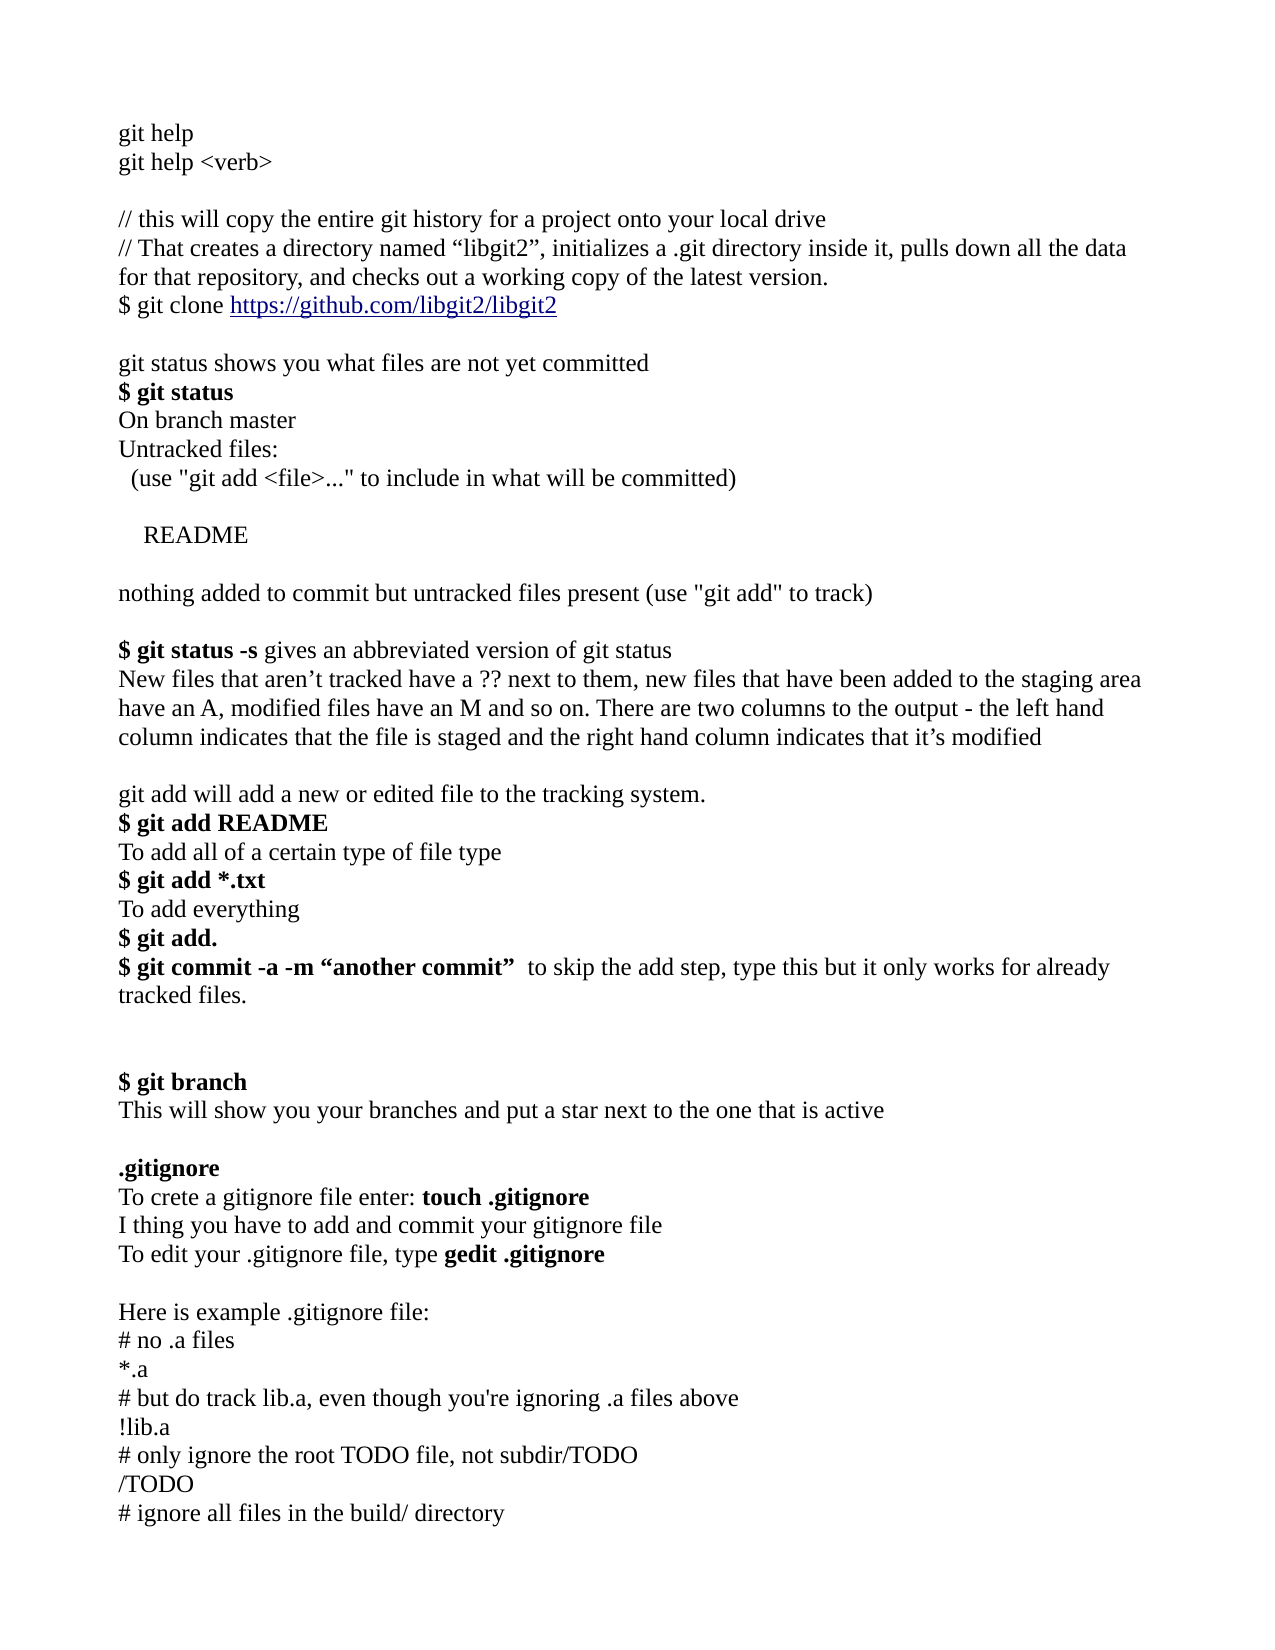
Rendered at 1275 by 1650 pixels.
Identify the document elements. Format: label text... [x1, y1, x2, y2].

text $ git status [118, 377, 1157, 406]
text git help [118, 118, 1157, 147]
text # ignore all files in the build/ directory [118, 1498, 1157, 1527]
text $ git add. [118, 923, 1157, 952]
text To crete a gitignore file enter: touch .gitignore [118, 1182, 1157, 1211]
text # no .a files [118, 1326, 1157, 1354]
text /TODO [118, 1469, 1157, 1498]
text .gitignore [118, 1153, 1157, 1182]
text $ git add *.txt [118, 866, 1157, 894]
text $ git status -s gives an abbreviated version of git status [118, 636, 1157, 664]
text $ git add README [118, 808, 1157, 837]
text Untracked files: [118, 434, 1157, 463]
text To add all of a certain type of file type [118, 837, 1157, 866]
text I thing you have to add and commit your gitignore file [118, 1211, 1157, 1239]
text *.a [118, 1354, 1157, 1383]
text git add will add a new or edited file to the tracking system. [118, 779, 1157, 808]
text # only ignore the root TODO file, not subdir/TODO [118, 1441, 1157, 1469]
text README [118, 521, 1157, 549]
text (use "git add <file>..." to include in what will be committed) [118, 463, 1157, 492]
text nothing added to commit but untracked files present (use "git add" to track) [118, 578, 1157, 607]
text New files that aren’t tracked have a ?? next to them, new files that have been added to the staging area have an A, modified files have an M and so on. There are two columns to the output - the left hand column indicates that the file is staged and the right hand column indicates that it’s modified [118, 664, 1157, 751]
text This will show you your branches and put a star next to the one that is active [118, 1096, 1157, 1124]
text On branch master [118, 406, 1157, 434]
text git status shows you what files are not yet committed [118, 348, 1157, 377]
text !lib.a [118, 1412, 1157, 1441]
text $ git clone https://github.com/libgit2/libgit2 [118, 291, 1157, 319]
text # but do track lib.a, even though you're ignoring .a files above [118, 1383, 1157, 1412]
text To add everything [118, 894, 1157, 923]
text To edit your .gitignore file, type gedit .gitignore [118, 1239, 1157, 1268]
text $ git branch [118, 1067, 1157, 1096]
text Here is example .gitignore file: [118, 1297, 1157, 1326]
text $ git commit -a -m “another commit” to skip the add step, type this but it only works for already tracked files. [118, 952, 1157, 1009]
text git help <verb> [118, 147, 1157, 176]
text // this will copy the entire git history for a project onto your local drive [118, 204, 1157, 233]
text // That creates a directory named “libgit2”, initializes a .git directory inside it, pulls down all the data for that repository, and checks out a working copy of the latest version. [118, 233, 1157, 291]
